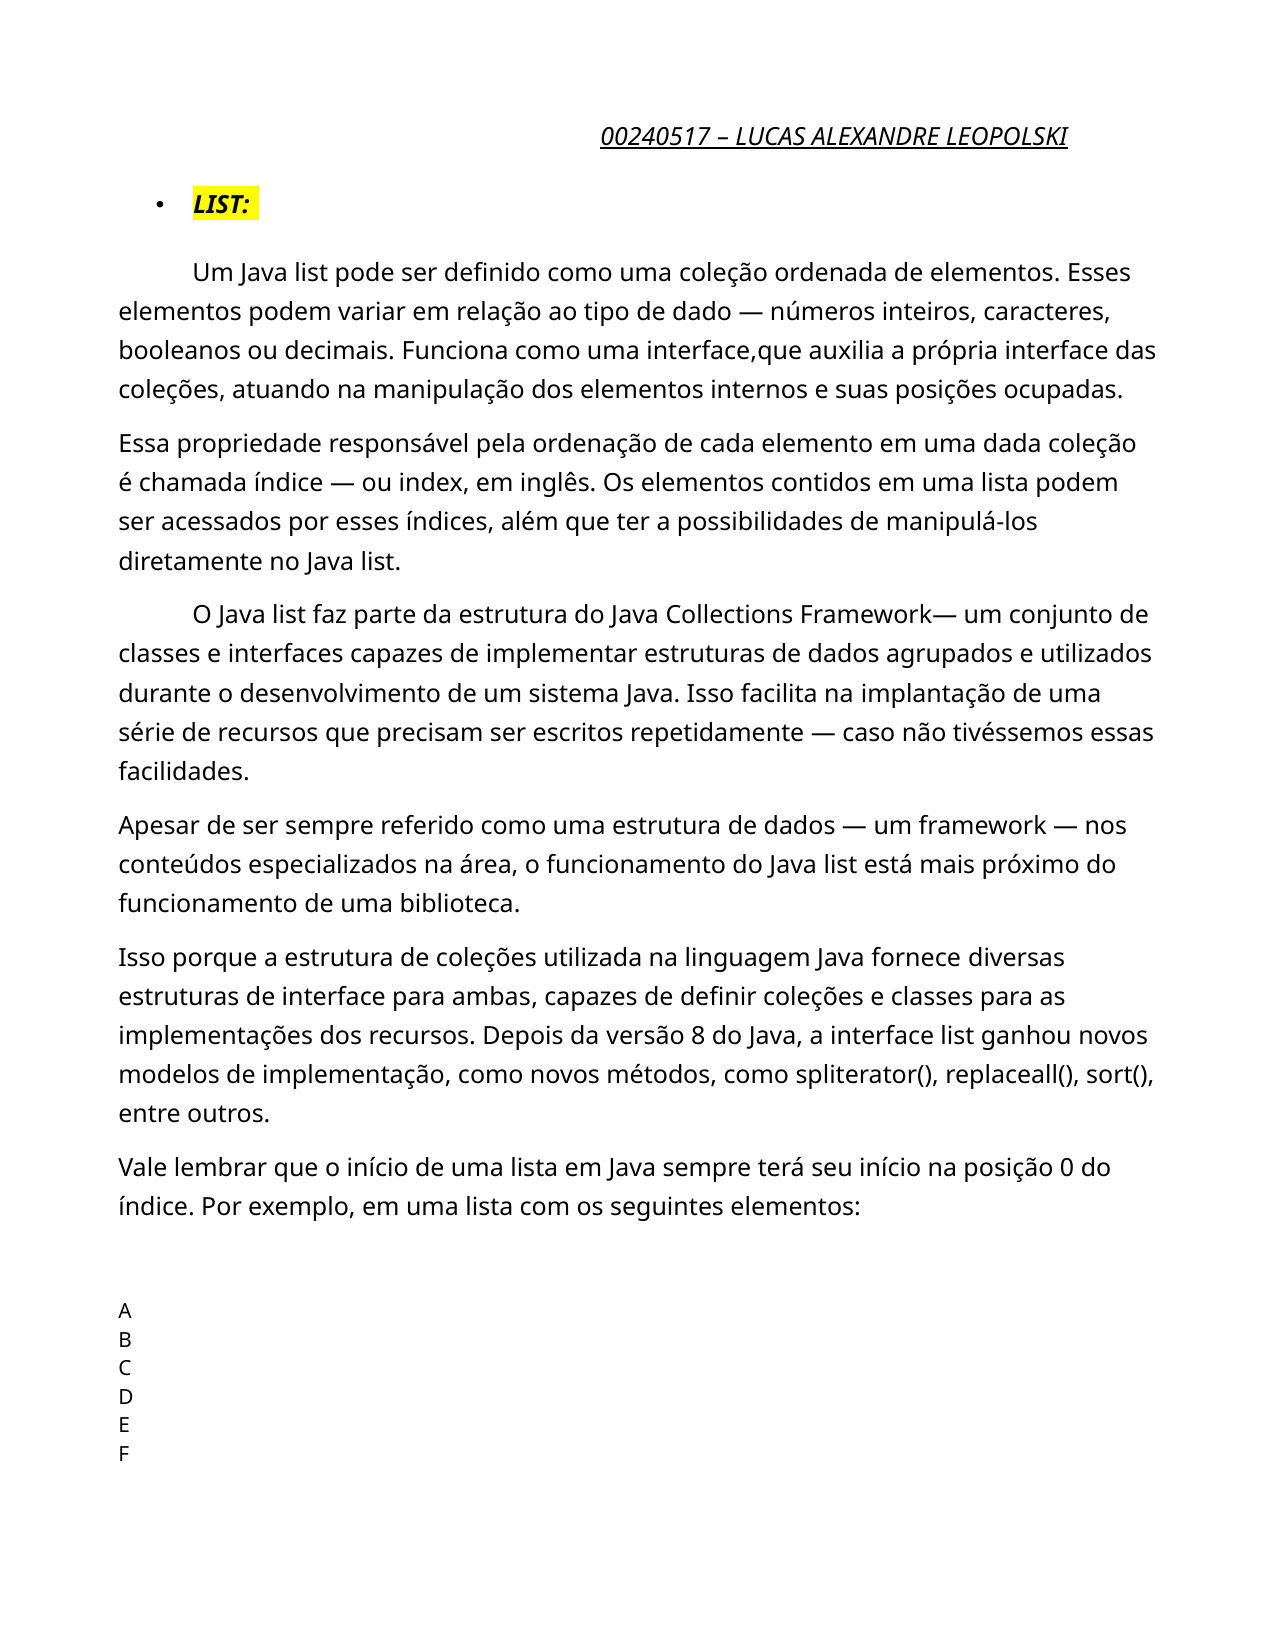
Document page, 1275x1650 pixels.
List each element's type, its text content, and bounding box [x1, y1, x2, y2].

list LIST: [156, 186, 1157, 220]
text C [118, 1353, 1157, 1382]
text 00240517 – LUCAS ALEXANDRE LEOPOLSKI [118, 118, 1157, 152]
text A [118, 1296, 1157, 1325]
text F [118, 1439, 1157, 1467]
text Apesar de ser sempre referido como uma estrutura de dados — um framework — nos conteúdos especializados na área, o funcionamento do Java list está mais próximo do funcionamento de uma biblioteca. [118, 807, 1157, 920]
text Vale lembrar que o início de uma lista em Java sempre terá seu início na posição 0 do índice. Por exemplo, em uma lista com os seguintes elementos: [118, 1150, 1157, 1223]
text D [118, 1382, 1157, 1410]
text Isso porque a estrutura de coleções utilizada na linguagem Java fornece diversas estruturas de interface para ambas, capazes de definir coleções e classes para as implementações dos recursos. Depois da versão 8 do Java, a interface list ganhou novos modelos de implementação, como novos métodos, como spliterator(), replaceall(), sort(), entre outros. [118, 939, 1157, 1130]
text Um Java list pode ser definido como uma coleção ordenada de elementos. Esses elementos podem variar em relação ao tipo de dado — números inteiros, caracteres, booleanos ou decimais. Funciona como uma interface,que auxilia a própria interface das coleções, atuando na manipulação dos elementos internos e suas posições ocupadas. [118, 254, 1157, 406]
text Essa propriedade responsável pela ordenação de cada elemento em uma dada coleção é chamada índice — ou index, em inglês. Os elementos contidos em uma lista podem ser acessados por esses índices, além que ter a possibilidades de manipulá-los diretamente no Java list. [118, 426, 1157, 577]
text B [118, 1325, 1157, 1353]
text E [118, 1410, 1157, 1439]
text O Java list faz parte da estrutura do Java Collections Framework— um conjunto de classes e interfaces capazes de implementar estruturas de dados agrupados e utilizados durante o desenvolvimento de um sistema Java. Isso facilita na implantação de uma série de recursos que precisam ser escritos repetidamente — caso não tivéssemos essas facilidades. [118, 597, 1157, 788]
